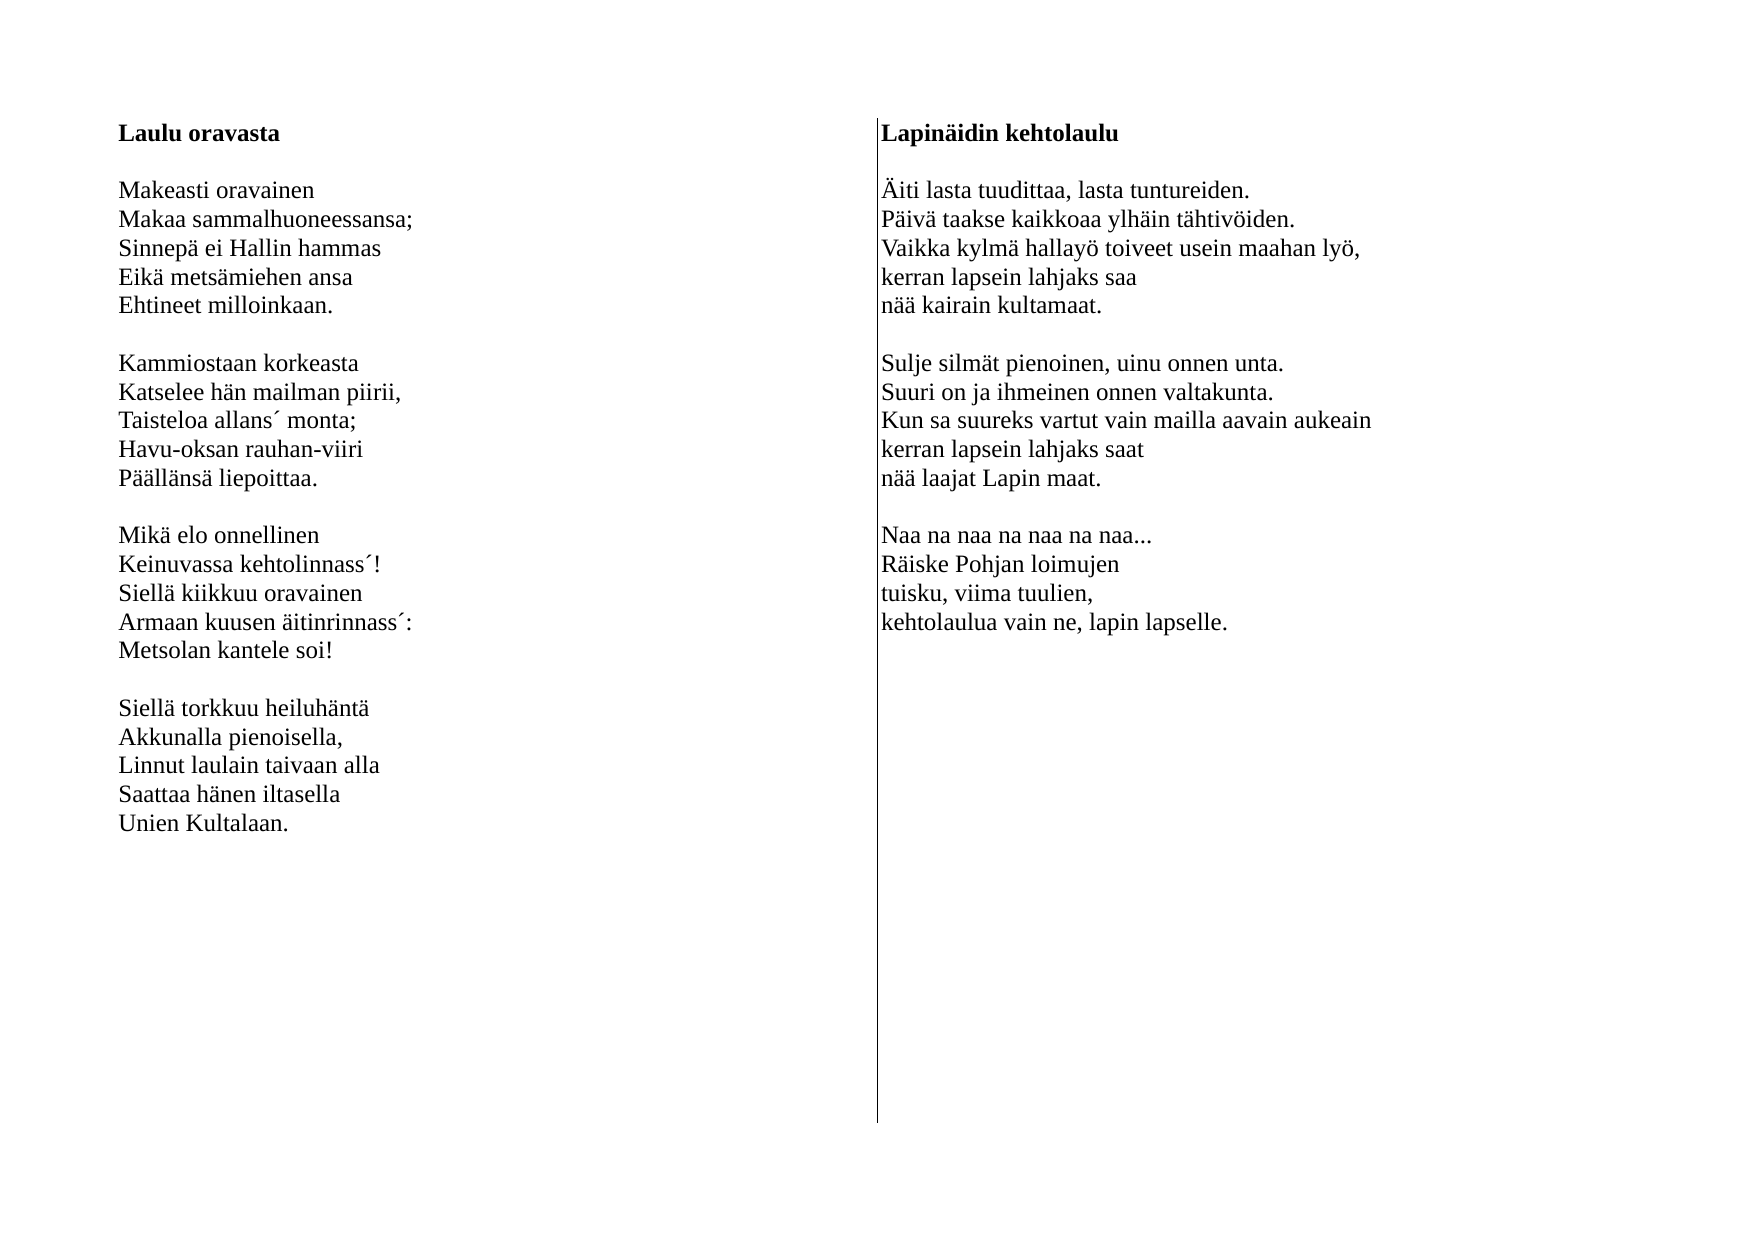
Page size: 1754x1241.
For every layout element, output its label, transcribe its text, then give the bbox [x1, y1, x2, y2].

text Kammiostaan korkeasta [118, 348, 873, 377]
text Räiske Pohjan loimujen [881, 549, 1636, 578]
text Saattaa hänen iltasella [118, 779, 873, 808]
text Äiti lasta tuudittaa, lasta tuntureiden. [881, 176, 1636, 204]
text nää kairain kultamaat. [881, 291, 1636, 319]
text Lapinäidin kehtolaulu [881, 118, 1636, 147]
text Sulje silmät pienoinen, uinu onnen unta. [881, 348, 1636, 377]
text Havu-oksan rauhan-viiri [118, 434, 873, 463]
text Unien Kultalaan. [118, 808, 873, 837]
text Naa na naa na naa na naa... [881, 521, 1636, 549]
text Kun sa suureks vartut vain mailla aavain aukeain [881, 406, 1636, 434]
text Sinnepä ei Hallin hammas [118, 233, 873, 262]
text Katselee hän mailman piirii, [118, 377, 873, 406]
text Päivä taakse kaikkoaa ylhäin tähtivöiden. [881, 204, 1636, 233]
text kerran lapsein lahjaks saa [881, 262, 1636, 291]
text Päällänsä liepoittaa. [118, 463, 873, 492]
text Keinuvassa kehtolinnass´! [118, 549, 873, 578]
text Mikä elo onnellinen [118, 521, 873, 549]
text Armaan kuusen äitinrinnass´: [118, 607, 873, 636]
text Taisteloa allans´ monta; [118, 406, 873, 434]
text Siellä torkkuu heiluhäntä [118, 693, 873, 722]
text kehtolaulua vain ne, lapin lapselle. [881, 607, 1636, 636]
text Vaikka kylmä hallayö toiveet usein maahan lyö, [881, 233, 1636, 262]
text kerran lapsein lahjaks saat [881, 434, 1636, 463]
text Laulu oravasta [118, 118, 873, 147]
text Ehtineet milloinkaan. [118, 291, 873, 319]
text Makaa sammalhuoneessansa; [118, 204, 873, 233]
text nää laajat Lapin maat. [881, 463, 1636, 492]
text Akkunalla pienoisella, [118, 722, 873, 751]
text Suuri on ja ihmeinen onnen valtakunta. [881, 377, 1636, 406]
text Metsolan kantele soi! [118, 636, 873, 664]
text Makeasti oravainen [118, 176, 873, 204]
text Eikä metsämiehen ansa [118, 262, 873, 291]
text Siellä kiikkuu oravainen [118, 578, 873, 607]
text Linnut laulain taivaan alla [118, 751, 873, 779]
text tuisku, viima tuulien, [881, 578, 1636, 607]
